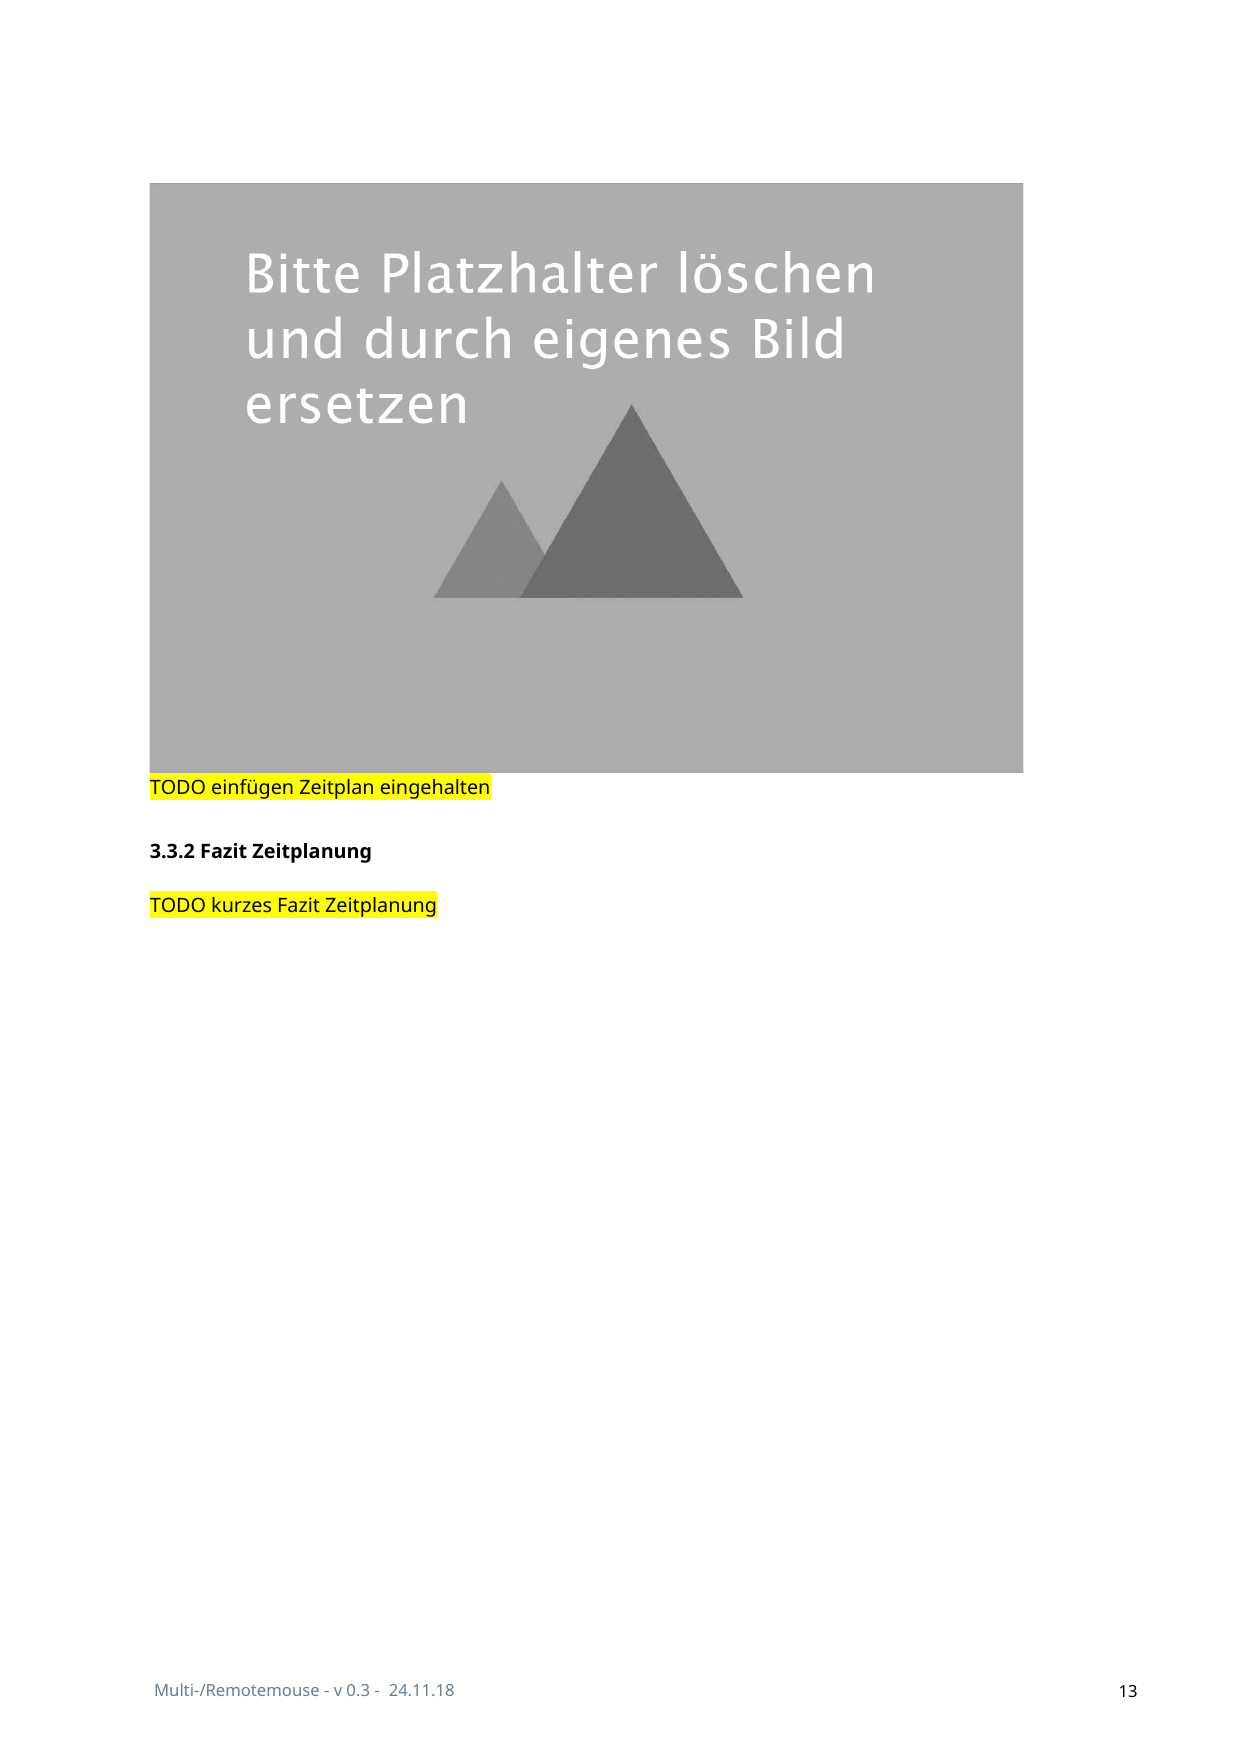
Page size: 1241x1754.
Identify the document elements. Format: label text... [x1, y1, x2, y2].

text TODO einfügen Zeitplan eingehalten [149, 773, 1136, 800]
text TODO kurzes Fazit Zeitplanung [149, 891, 1136, 918]
subtitle Fazit Zeitplanung [149, 837, 1136, 864]
picture [149, 183, 1024, 773]
